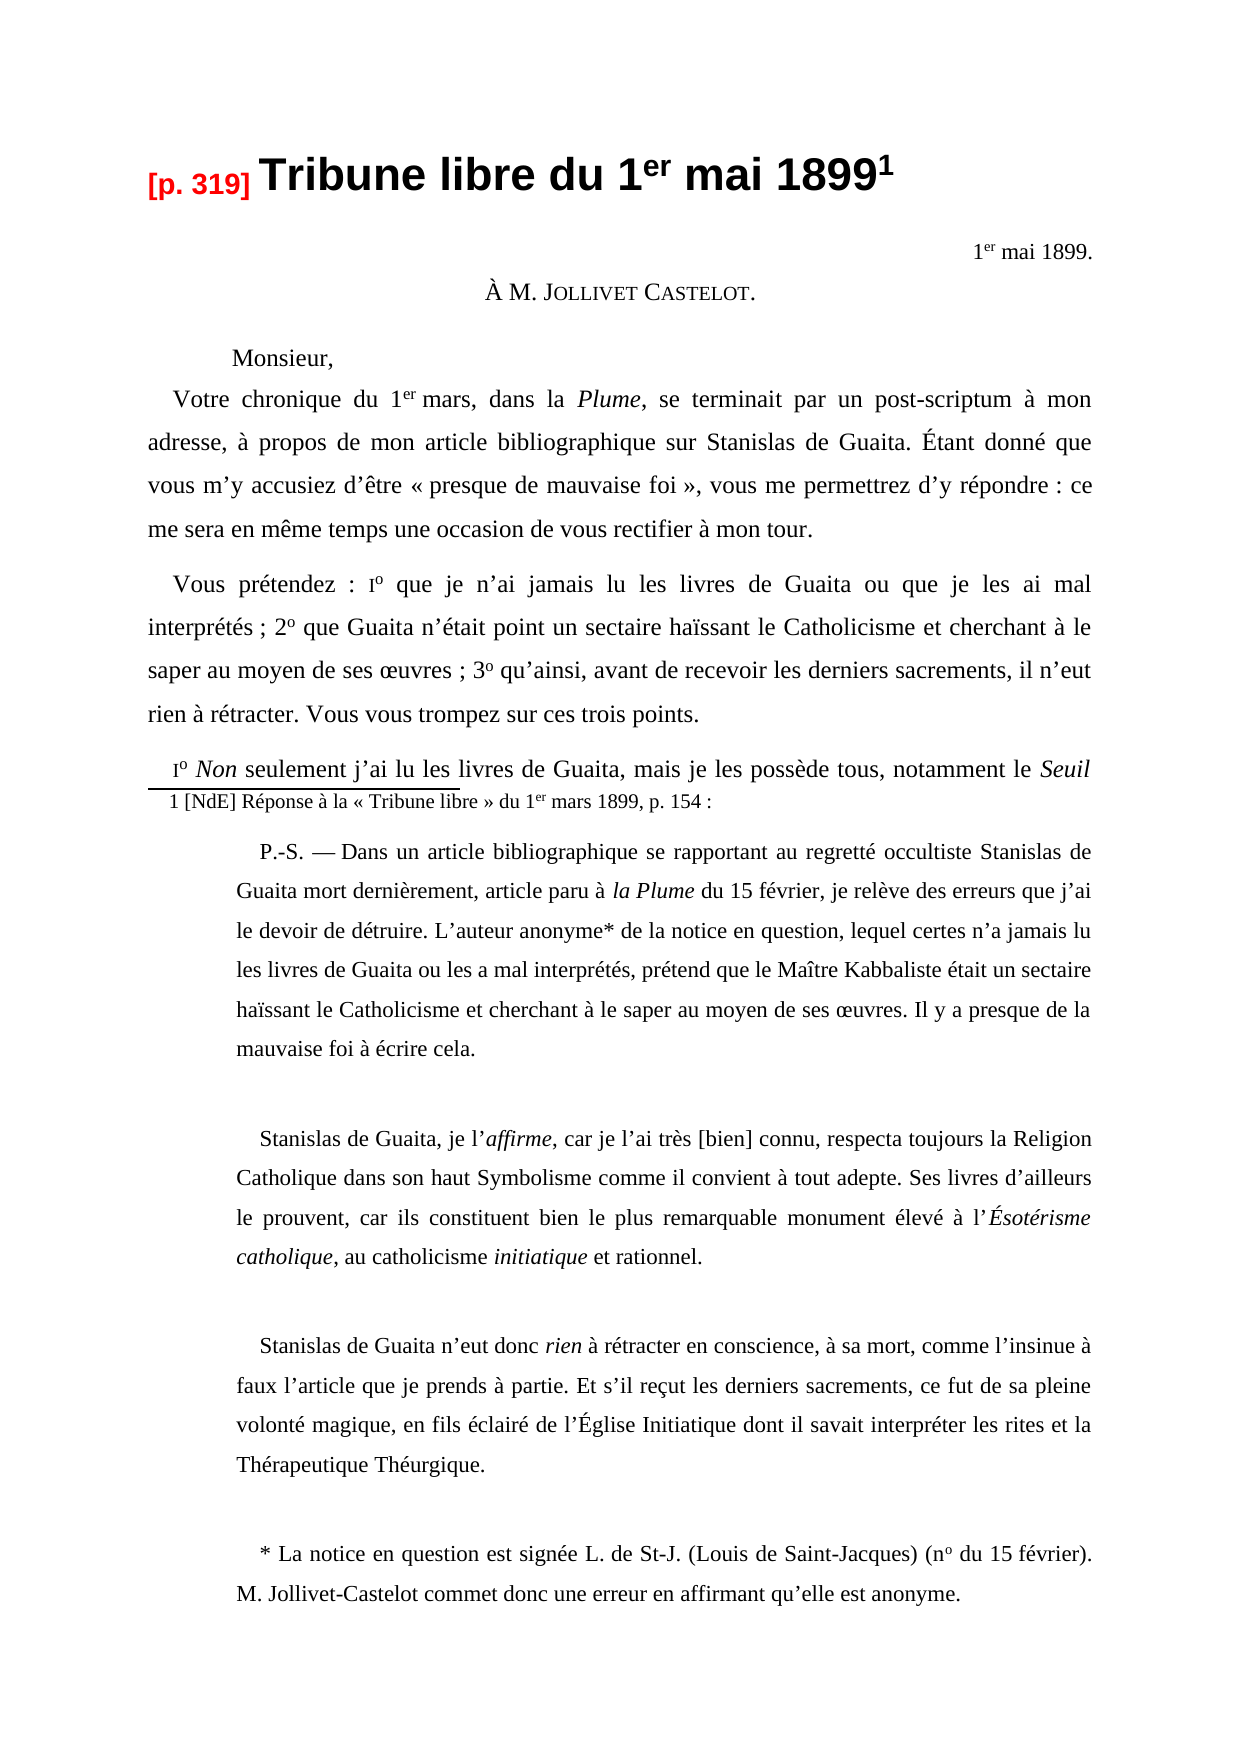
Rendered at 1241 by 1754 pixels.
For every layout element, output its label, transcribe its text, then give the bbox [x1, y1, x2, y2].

text P.-S. — Dans un article bibliographique se rapportant au regretté occultiste Stanislas de Guaita mort dernièrement, article paru à la Plume du 15 février, je relève des erreurs que j’ai le devoir de détruire. L’auteur anonyme* de la notice en question, lequel certes n’a jamais lu les livres de Guaita ou les a mal interprétés, prétend que le Maître Kabbaliste était un sectaire haïssant le Catholicisme et cherchant à le saper au moyen de ses œuvres. Il y a presque de la mauvaise foi à écrire cela. [236, 838, 1093, 1062]
text Votre chronique du 1er mars, dans la Plume, se terminait par un post-scriptum à mon adresse, à propos de mon article bibliographique sur Stanislas de Guaita. Étant donné que vous m’y accusiez d’être « presque de mauvaise foi », vous me permettrez d’y répondre : ce me sera en même temps une occasion de vous rectifier à mon tour. [148, 384, 1093, 542]
text * La notice en question est signée L. de St-J. (Louis de Saint-Jacques) (no du 15 février). M. Jollivet-Castelot commet donc une erreur en affirmant qu’elle est anonyme. [236, 1541, 1093, 1606]
text 1er mai 1899. [148, 238, 1093, 264]
subtitle [p. 319] Tribune libre du 1er mai 1899 [148, 148, 1093, 200]
text À M. Jollivet Castelot. [148, 277, 1093, 305]
text Stanislas de Guaita n’eut donc rien à rétracter en conscience, à sa mort, comme l’insinue à faux l’article que je prends à partie. Et s’il reçut les derniers sacrements, ce fut de sa pleine volonté magique, en fils éclairé de l’Église Initiatique dont il savait interpréter les rites et la Thérapeutique Théurgique. [236, 1333, 1093, 1477]
text Vous prétendez : io que je n’ai jamais lu les livres de Guaita ou que je les ai mal interprétés ; 2o que Guaita n’était point un sectaire haïssant le Catholicisme et cherchant à le saper au moyen de ses œuvres ; 3o qu’ainsi, avant de recevoir les derniers sacrements, il n’eut rien à rétracter. Vous vous trompez sur ces trois points. [148, 569, 1093, 727]
text Stanislas de Guaita, je l’affirme, car je l’ai très [bien] connu, respecta toujours la Religion Catholique dans son haut Symbolisme comme il convient à tout adepte. Ses livres d’ailleurs le prouvent, car ils constituent bien le plus remarquable monument élevé à l’Ésotérisme catholique, au catholicisme initiatique et rationnel. [236, 1125, 1093, 1269]
text [NdE] Réponse à la « Tribune libre » du 1er mars 1899, p. 154 : [148, 789, 1093, 813]
text Monsieur, [207, 343, 1093, 372]
text io Non seulement j’ai lu les livres de Guaita, mais je les possède tous, notamment le Seuil [148, 754, 1093, 783]
